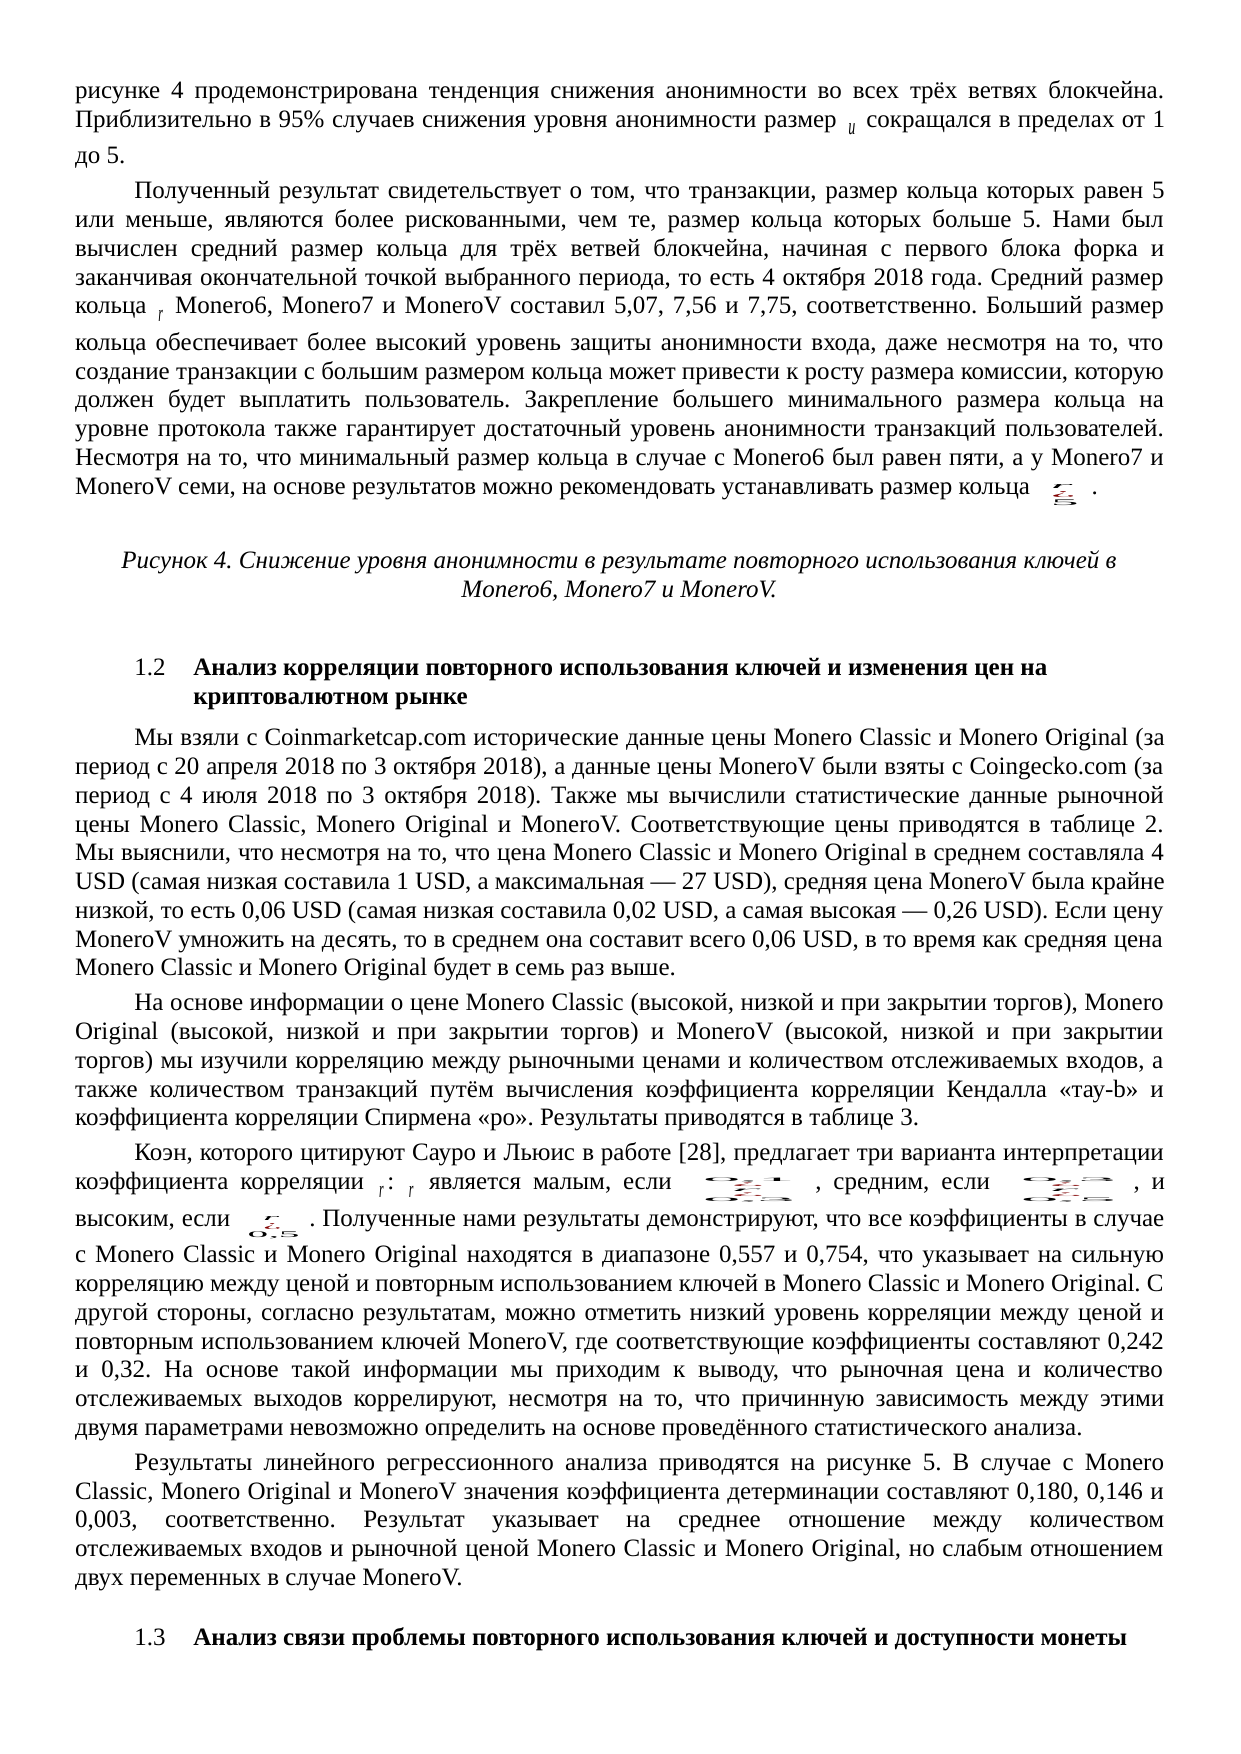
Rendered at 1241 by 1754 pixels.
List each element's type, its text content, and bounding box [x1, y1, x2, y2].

text Результаты линейного регрессионного анализа приводятся на рисунке 5. В случае с Monero Classic, Monero Original и MoneroV значения коэффициента детерминации составляют 0,180, 0,146 и 0,003, соответственно. Результат указывает на среднее отношение между количеством отслеживаемых входов и рыночной ценой Monero Classic и Monero Original, но слабым отношением двух переменных в случае MoneroV. [75, 1447, 1165, 1591]
text Мы взяли с Coinmarketcap.com исторические данные цены Monero Classic и Monero Original (за период с 20 апреля 2018 по 3 октября 2018), а данные цены MoneroV были взяты с Coingecko.com (за период с 4 июля 2018 по 3 октября 2018). Также мы вычислили статистические данные рыночной цены Monero Classic, Monero Original и MoneroV. Соответствующие цены приводятся в таблице 2. Мы выяснили, что несмотря на то, что цена Monero Classic и Monero Original в среднем составляла 4 USD (самая низкая составила 1 USD, а максимальная — 27 USD), средняя цена MoneroV была крайне низкой, то есть 0,06 USD (самая низкая составила 0,02 USD, а самая высокая — 0,26 USD). Если цену MoneroV умножить на десять, то в среднем она составит всего 0,06 USD, в то время как средняя цена Monero Classic и Monero Original будет в семь раз выше. [75, 722, 1165, 981]
list Анализ связи проблемы повторного использования ключей и доступности монеты [134, 1622, 1165, 1651]
text На основе информации о цене Monero Classic (высокой, низкой и при закрытии торгов), Monero Original (высокой, низкой и при закрытии торгов) и MoneroV (высокой, низкой и при закрытии торгов) мы изучили корреляцию между рыночными ценами и количеством отслеживаемых входов, а также количеством транзакций путём вычисления коэффициента корреляции Кендалла «тау-b» и коэффициента корреляции Спирмена «ро». Результаты приводятся в таблице 3. [75, 987, 1165, 1131]
text Рисунок 4. Снижение уровня анонимности в результате повторного использования ключей в Monero6, Monero7 и MoneroV. [75, 545, 1165, 602]
text рисунке 4 продемонстрирована тенденция снижения анонимности во всех трёх ветвях блокчейна. Приблизительно в 95% случаев снижения уровня анонимности размер сокращался в пределах от 1 до 5. [75, 75, 1165, 169]
text Полученный результат свидетельствует о том, что транзакции, размер кольца которых равен 5 или меньше, являются более рискованными, чем те, размер кольца которых больше 5. Нами был вычислен средний размер кольца для трёх ветвей блокчейна, начиная с первого блока форка и заканчивая окончательной точкой выбранного периода, то есть 4 октября 2018 года. Средний размер кольца Monero6, Monero7 и MoneroV составил 5,07, 7,56 и 7,75, соответственно. Больший размер кольца обеспечивает более высокий уровень защиты анонимности входа, даже несмотря на то, что создание транзакции с большим размером кольца может привести к росту размера комиссии, которую должен будет выплатить пользователь. Закрепление большего минимального размера кольца на уровне протокола также гарантирует достаточный уровень анонимности транзакций пользователей. Несмотря на то, что минимальный размер кольца в случае с Monero6 был равен пяти, а у Monero7 и MoneroV семи, на основе результатов можно рекомендовать устанавливать размер кольца . [75, 175, 1165, 507]
text Коэн, которого цитируют Сауро и Льюис в работе [28], предлагает три варианта интерпретации коэффициента корреляции : является малым, если , средним, если , и высоким, если . Полученные нами результаты демонстрируют, что все коэффициенты в случае с Monero Classic и Monero Original находятся в диапазоне 0,557 и 0,754, что указывает на сильную корреляцию между ценой и повторным использованием ключей в Monero Classic и Monero Original. С другой стороны, согласно результатам, можно отметить низкий уровень корреляции между ценой и повторным использованием ключей MoneroV, где соответствующие коэффициенты составляют 0,242 и 0,32. На основе такой информации мы приходим к выводу, что рыночная цена и количество отслеживаемых выходов коррелируют, несмотря на то, что причинную зависимость между этими двумя параметрами невозможно определить на основе проведённого статистического анализа. [75, 1137, 1165, 1441]
list Анализ корреляции повторного использования ключей и изменения цен на криптовалютном рынке [134, 652, 1165, 710]
